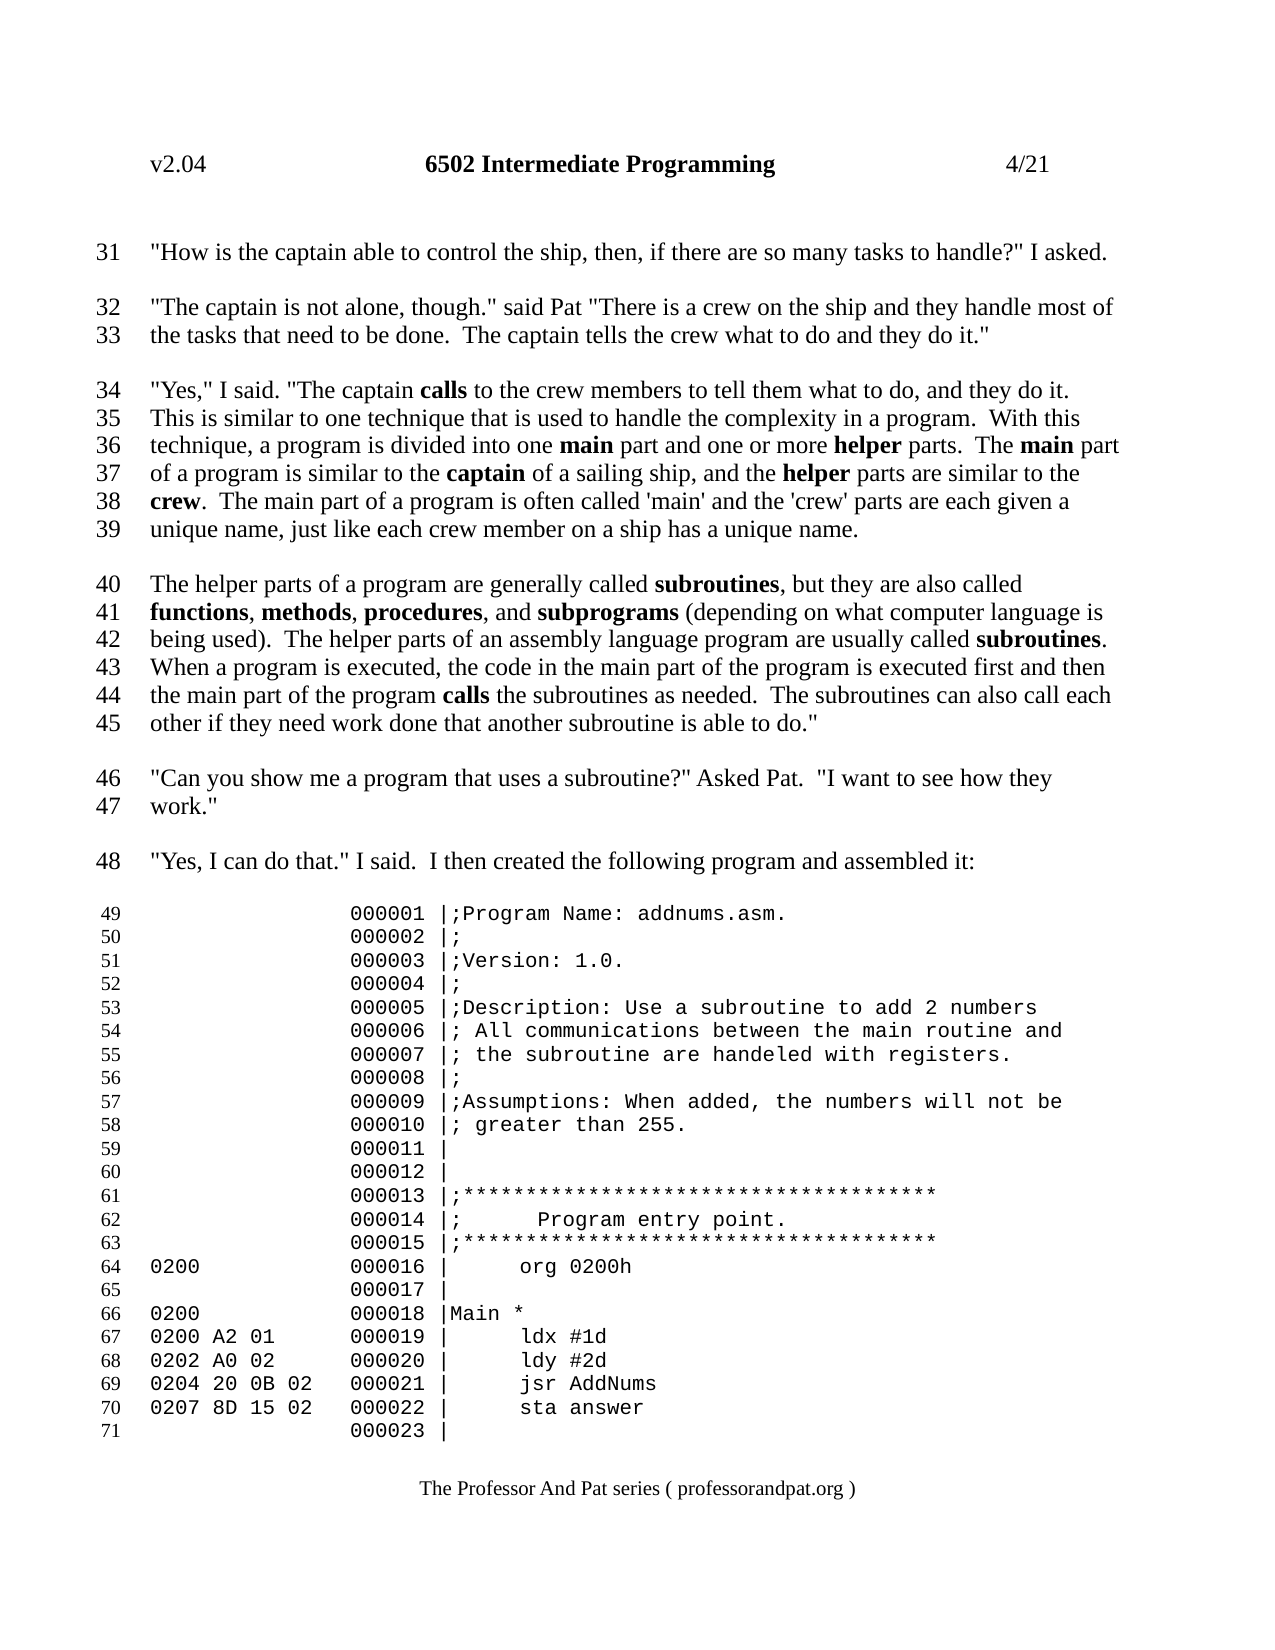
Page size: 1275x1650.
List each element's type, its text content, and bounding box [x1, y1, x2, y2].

text The helper parts of a program are generally called subroutines, but they are also called functions, methods, procedures, and subprograms (depending on what computer language is being used). The helper parts of an assembly language program are usually called subroutines. When a program is executed, the code in the main part of the program is executed first and then the main part of the program calls the subroutines as needed. The subroutines can also call each other if they need work done that another subroutine is able to do." [150, 570, 1125, 736]
text 000015 |;************************************** [150, 1232, 1125, 1256]
text 000002 |; [150, 926, 1125, 950]
text 000003 |;Version: 1.0. [150, 950, 1125, 973]
text "Yes," I said. "The captain calls to the crew members to tell them what to do, and they do it. This is similar to one technique that is used to handle the complexity in a program. With this technique, a program is divided into one main part and one or more helper parts. The main part of a program is similar to the captain of a sailing ship, and the helper parts are similar to the crew. The main part of a program is often called 'main' and the 'crew' parts are each given a unique name, just like each crew member on a ship has a unique name. [150, 376, 1125, 542]
text 000014 |; Program entry point. [150, 1209, 1125, 1232]
text 000005 |;Description: Use a subroutine to add 2 numbers [150, 997, 1125, 1020]
text 000013 |;************************************** [150, 1185, 1125, 1209]
text 000008 |; [150, 1067, 1125, 1091]
text 000009 |;Assumptions: When added, the numbers will not be [150, 1091, 1125, 1114]
text "How is the captain able to control the ship, then, if there are so many tasks to handle?" I asked. [150, 238, 1125, 265]
text "Yes, I can do that." I said. I then created the following program and assembled it: [150, 847, 1125, 875]
text 000010 |; greater than 255. [150, 1114, 1125, 1138]
text 0204 20 0B 02 000021 | jsr AddNums [150, 1373, 1125, 1397]
text 000001 |;Program Name: addnums.asm. [150, 903, 1125, 926]
text 0200 000018 |Main * [150, 1303, 1125, 1326]
text 0202 A0 02 000020 | ldy #2d [150, 1350, 1125, 1373]
text 0207 8D 15 02 000022 | sta answer [150, 1397, 1125, 1421]
text 000006 |; All communications between the main routine and [150, 1020, 1125, 1044]
text "Can you show me a program that uses a subroutine?" Asked Pat. "I want to see how they work." [150, 764, 1125, 819]
text "The captain is not alone, though." said Pat "There is a crew on the ship and they handle most of the tasks that need to be done. The captain tells the crew what to do and they do it." [150, 293, 1125, 348]
text 000007 |; the subroutine are handeled with registers. [150, 1044, 1125, 1067]
text 0200 A2 01 000019 | ldx #1d [150, 1326, 1125, 1350]
text 0200 000016 | org 0200h [150, 1256, 1125, 1279]
text 000023 | [150, 1421, 1125, 1444]
text 000011 | [150, 1138, 1125, 1162]
text 000017 | [150, 1279, 1125, 1303]
text 000004 |; [150, 973, 1125, 997]
text 000012 | [150, 1162, 1125, 1185]
